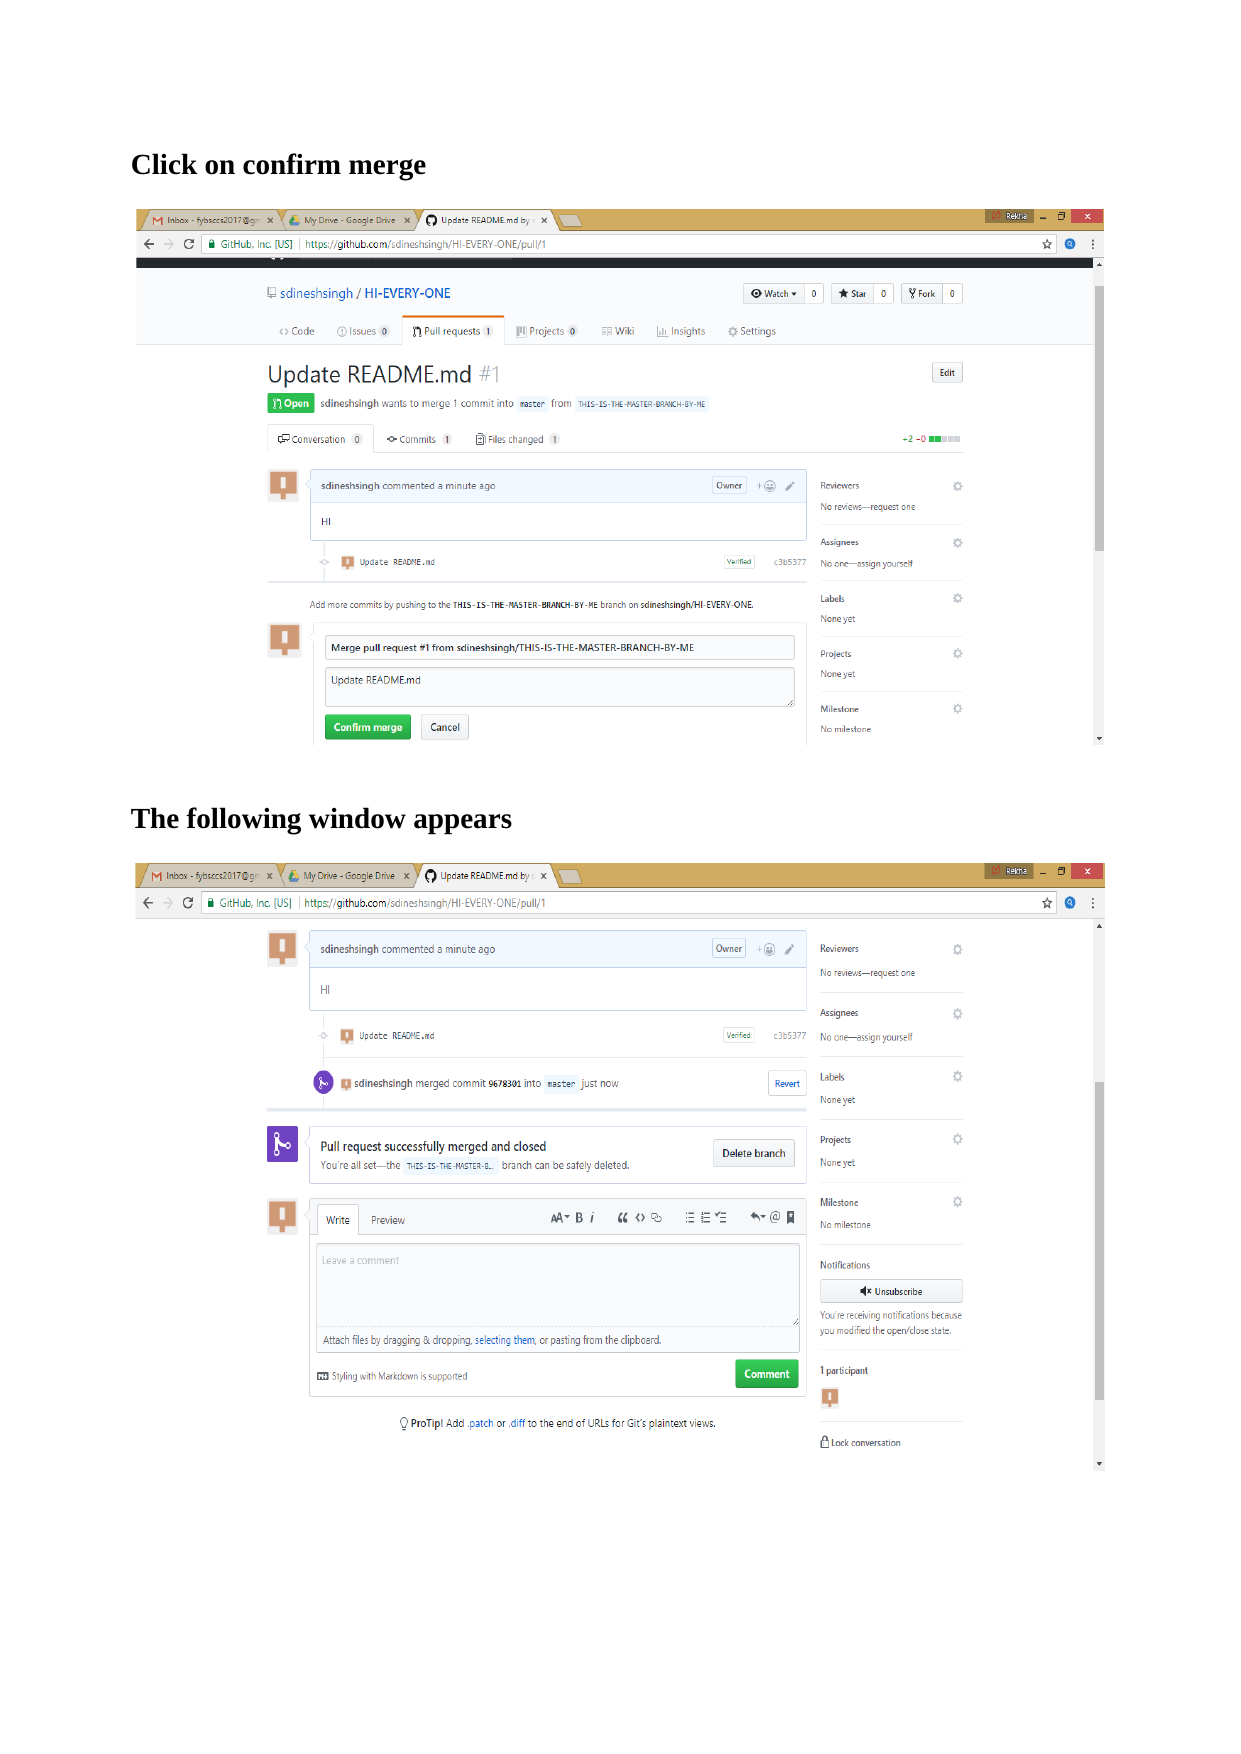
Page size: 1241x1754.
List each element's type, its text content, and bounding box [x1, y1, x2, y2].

text Click on confirm merge [118, 147, 1122, 180]
text The following window appears [118, 802, 1122, 835]
picture [136, 209, 1104, 745]
picture [135, 863, 1105, 1471]
